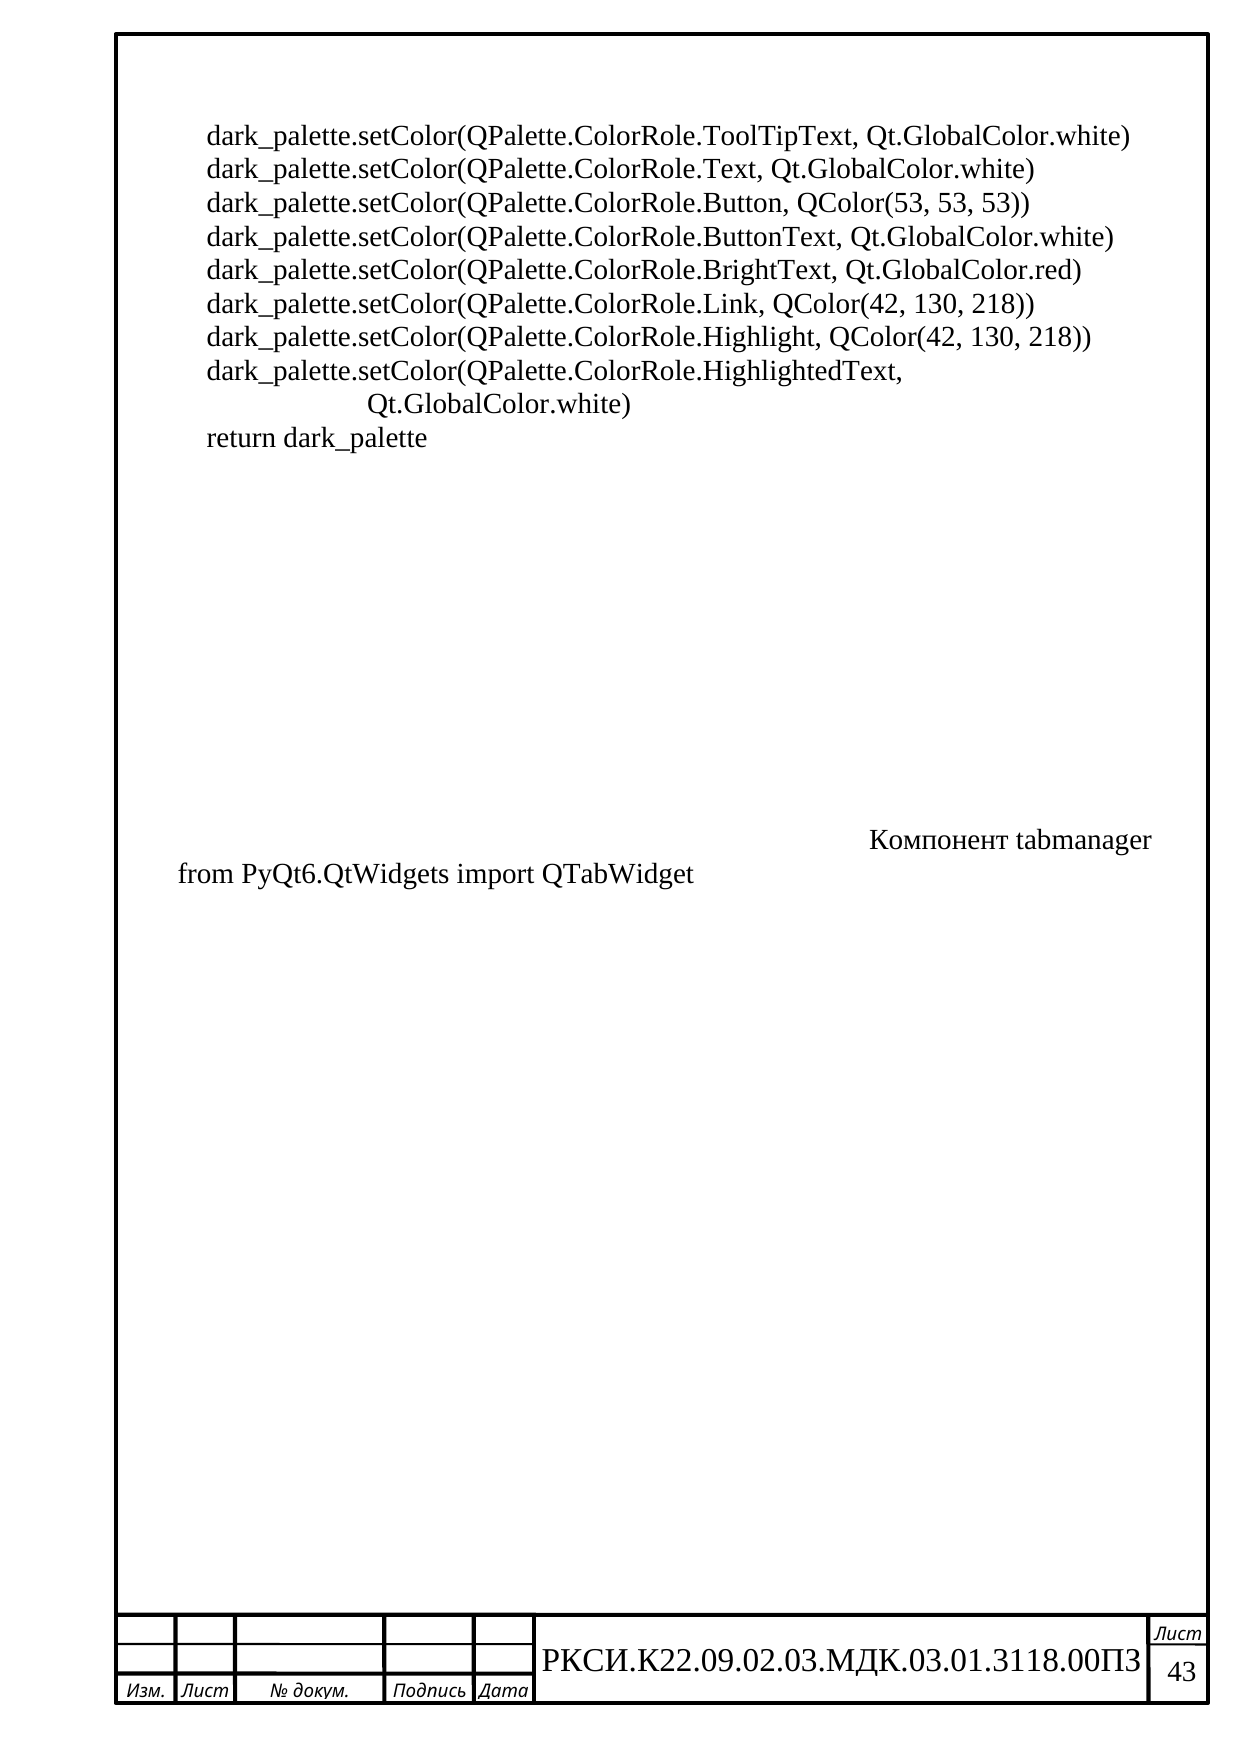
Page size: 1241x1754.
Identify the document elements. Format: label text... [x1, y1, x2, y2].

subtitle dark_palette.setColor(QPalette.ColorRole.Text, Qt.GlobalColor.white) [177, 152, 1152, 185]
subtitle dark_palette.setColor(QPalette.ColorRole.Highlight, QColor(42, 130, 218)) [177, 319, 1152, 353]
subtitle Qt.GlobalColor.white) [177, 386, 1152, 420]
subtitle dark_palette.setColor(QPalette.ColorRole.ToolTipText, Qt.GlobalColor.white) [177, 118, 1152, 152]
subtitle dark_palette.setColor(QPalette.ColorRole.BrightText, Qt.GlobalColor.red) [177, 252, 1152, 286]
subtitle dark_palette.setColor(QPalette.ColorRole.ButtonText, Qt.GlobalColor.white) [177, 219, 1152, 252]
subtitle dark_palette.setColor(QPalette.ColorRole.Button, QColor(53, 53, 53)) [177, 185, 1152, 219]
subtitle dark_palette.setColor(QPalette.ColorRole.Link, QColor(42, 130, 218)) [177, 286, 1152, 319]
subtitle return dark_palette [177, 420, 1152, 453]
subtitle dark_palette.setColor(QPalette.ColorRole.HighlightedText, [177, 353, 1152, 386]
subtitle Компонент tabmanager [177, 822, 1152, 856]
subtitle from PyQt6.QtWidgets import QTabWidget [177, 856, 1152, 889]
